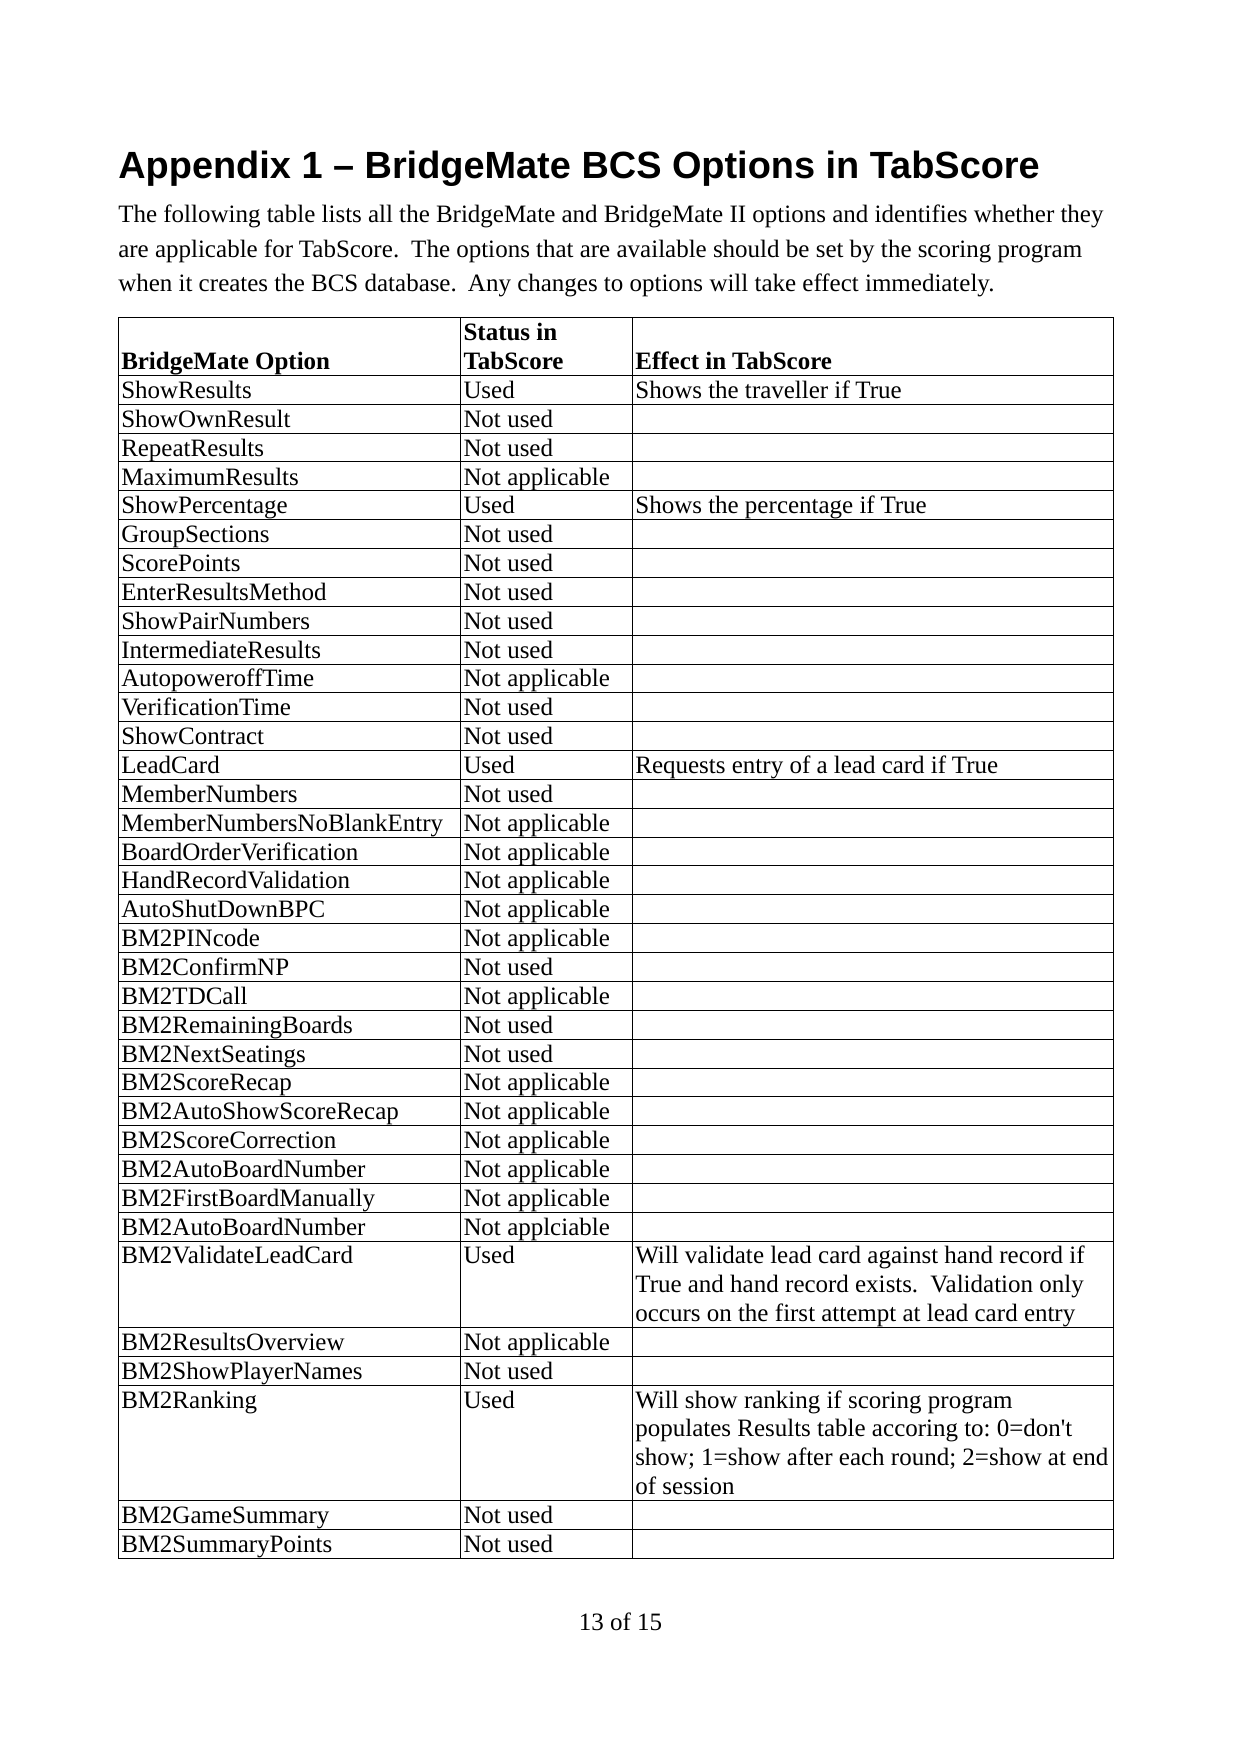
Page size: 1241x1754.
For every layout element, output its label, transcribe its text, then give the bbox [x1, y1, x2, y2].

table_cell [633, 520, 1113, 548]
table_cell Used [461, 491, 632, 519]
table_cell [633, 866, 1113, 894]
table_cell Not applicable [461, 838, 632, 865]
table_cell Not applicable [461, 462, 632, 490]
table_cell BM2PINcode [119, 924, 460, 952]
table_cell EnterResultsMethod [119, 578, 460, 606]
table_cell MaximumResults [119, 462, 460, 490]
table_cell Not used [461, 1011, 632, 1038]
table_cell [633, 1040, 1113, 1067]
table_cell [633, 895, 1113, 923]
table_cell Not used [461, 549, 632, 577]
table_cell [633, 1357, 1113, 1384]
table_cell BM2ValidateLeadCard [119, 1242, 460, 1327]
table_cell BM2Ranking [119, 1386, 460, 1500]
table_cell [633, 1069, 1113, 1096]
table_cell Not applicable [461, 1155, 632, 1183]
table_cell [633, 1011, 1113, 1038]
table_cell Not used [461, 1357, 632, 1384]
table_cell Not used [461, 578, 632, 606]
table_cell Used [461, 1242, 632, 1327]
table_cell [633, 838, 1113, 865]
table_cell [633, 549, 1113, 577]
table_cell Not used [461, 953, 632, 981]
table_cell AutoShutDownBPC [119, 895, 460, 923]
subtitle Appendix 1 – BridgeMate BCS Options in TabScore [118, 143, 1122, 187]
table_cell Not used [461, 780, 632, 808]
table_cell Not applicable [461, 1328, 632, 1356]
table_cell MemberNumbersNoBlankEntry [119, 809, 460, 837]
table_cell Not applicable [461, 1069, 632, 1096]
table_cell Not applciable [461, 1213, 632, 1241]
table_cell BoardOrderVerification [119, 838, 460, 865]
table_cell Not applicable [461, 866, 632, 894]
text The following table lists all the BridgeMate and BridgeMate II options and identifies whether they are applicable for TabScore. The options that are available should be set by the scoring program when it creates the BCS database. Any changes to options will take effect immediately. [118, 199, 1122, 297]
table_cell [633, 434, 1113, 461]
table_cell [633, 665, 1113, 692]
table_cell Used [461, 376, 632, 404]
table_cell BM2ScoreRecap [119, 1069, 460, 1096]
table_cell Requests entry of a lead card if True [633, 751, 1113, 779]
table_cell Used [461, 751, 632, 779]
table_cell [633, 578, 1113, 606]
table_cell GroupSections [119, 520, 460, 548]
table_cell RepeatResults [119, 434, 460, 461]
table_cell BM2ResultsOverview [119, 1328, 460, 1356]
table_cell [633, 462, 1113, 490]
table_cell BM2RemainingBoards [119, 1011, 460, 1038]
table_cell Not applicable [461, 1184, 632, 1212]
table_cell ShowOwnResult [119, 405, 460, 433]
table_cell [633, 1501, 1113, 1528]
table_cell BM2AutoBoardNumber [119, 1155, 460, 1183]
table_cell Not used [461, 722, 632, 750]
table_cell Not used [461, 693, 632, 721]
table_cell IntermediateResults [119, 636, 460, 663]
table_cell Not used [461, 1530, 632, 1557]
table_cell Not used [461, 434, 632, 461]
table_cell [633, 722, 1113, 750]
table_cell [633, 1126, 1113, 1154]
table_cell Will show ranking if scoring program populates Results table accoring to: 0=don't show; 1=show after each round; 2=show at end of session [633, 1386, 1113, 1500]
table_cell Not used [461, 636, 632, 663]
table_cell Not applicable [461, 809, 632, 837]
table_cell BM2NextSeatings [119, 1040, 460, 1067]
table_cell [633, 636, 1113, 663]
table_cell ShowPercentage [119, 491, 460, 519]
table_cell Shows the percentage if True [633, 491, 1113, 519]
table_cell [633, 1097, 1113, 1125]
table_cell BM2AutoShowScoreRecap [119, 1097, 460, 1125]
table_cell [633, 405, 1113, 433]
table_cell VerificationTime [119, 693, 460, 721]
table_cell Not used [461, 405, 632, 433]
table_cell BM2SummaryPoints [119, 1530, 460, 1557]
table_cell Not applicable [461, 982, 632, 1010]
table_cell [633, 1184, 1113, 1212]
table_cell [633, 924, 1113, 952]
table_cell Not applicable [461, 924, 632, 952]
table_cell ShowPairNumbers [119, 607, 460, 634]
table_cell ScorePoints [119, 549, 460, 577]
table_cell [633, 1530, 1113, 1557]
table_cell BM2TDCall [119, 982, 460, 1010]
table_cell Shows the traveller if True [633, 376, 1113, 404]
table_cell [633, 693, 1113, 721]
table_cell [633, 953, 1113, 981]
table_cell BM2ShowPlayerNames [119, 1357, 460, 1384]
table_cell Not used [461, 607, 632, 634]
table_cell Not used [461, 1040, 632, 1067]
table_cell BM2GameSummary [119, 1501, 460, 1528]
table_cell MemberNumbers [119, 780, 460, 808]
table_cell [633, 780, 1113, 808]
table_cell Not applicable [461, 895, 632, 923]
table_cell ShowResults [119, 376, 460, 404]
table_cell BM2ConfirmNP [119, 953, 460, 981]
table_header Status in TabScore [461, 318, 632, 375]
table_cell LeadCard [119, 751, 460, 779]
table_cell Will validate lead card against hand record if True and hand record exists. Validation only occurs on the first attempt at lead card entry [633, 1242, 1113, 1327]
table_cell Not used [461, 1501, 632, 1528]
table_cell BM2AutoBoardNumber [119, 1213, 460, 1241]
table_cell BM2ScoreCorrection [119, 1126, 460, 1154]
table_cell ShowContract [119, 722, 460, 750]
table_cell BM2FirstBoardManually [119, 1184, 460, 1212]
table_header Effect in TabScore [633, 318, 1113, 375]
table_cell [633, 982, 1113, 1010]
table_cell HandRecordValidation [119, 866, 460, 894]
table_cell [633, 1155, 1113, 1183]
table_header BridgeMate Option [119, 318, 460, 375]
table_cell AutopoweroffTime [119, 665, 460, 692]
table_cell Not used [461, 520, 632, 548]
table_cell [633, 1328, 1113, 1356]
table_cell Not applicable [461, 1097, 632, 1125]
table_cell [633, 1213, 1113, 1241]
table_cell Not applicable [461, 1126, 632, 1154]
table_cell [633, 607, 1113, 634]
table_cell Used [461, 1386, 632, 1500]
table_cell [633, 809, 1113, 837]
table_cell Not applicable [461, 665, 632, 692]
